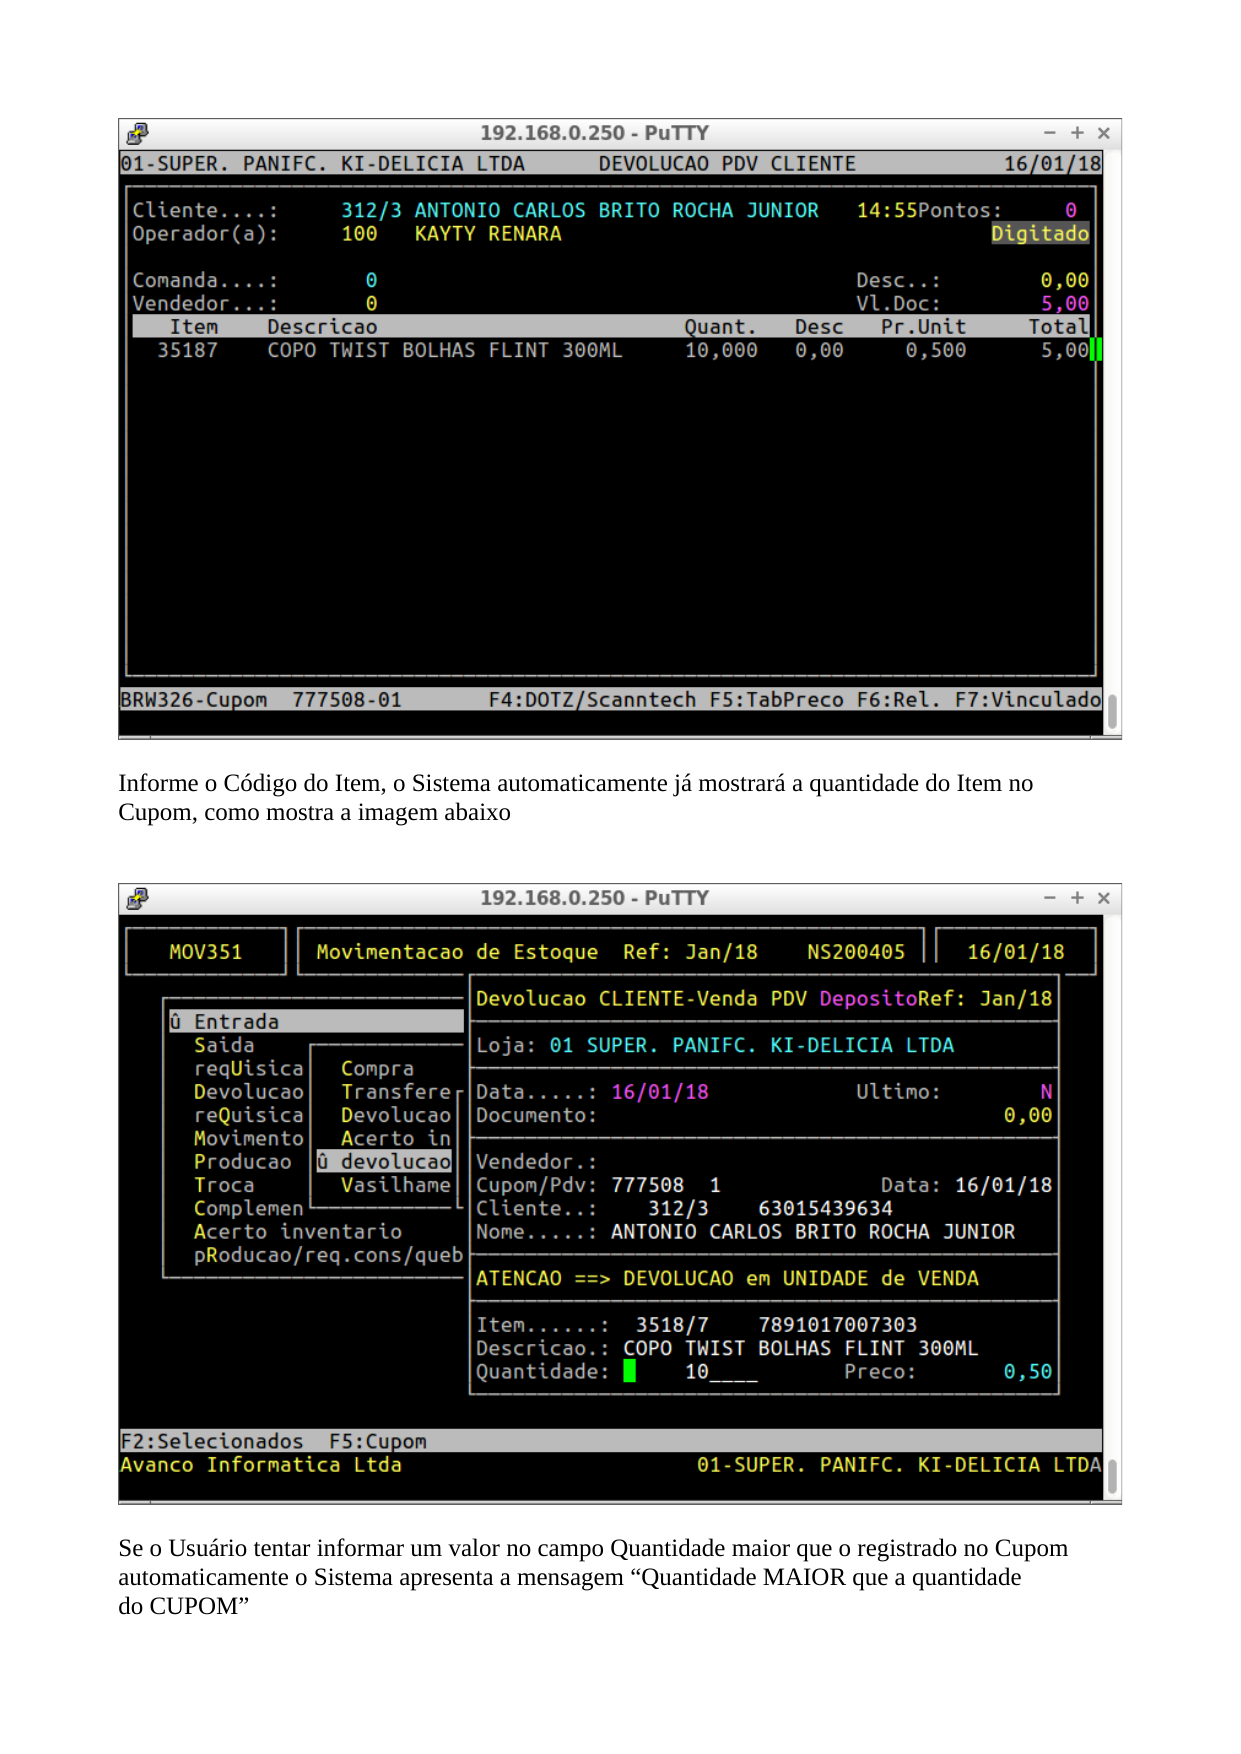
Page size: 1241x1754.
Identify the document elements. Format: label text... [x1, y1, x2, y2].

picture [118, 118, 1123, 740]
text automaticamente o Sistema apresenta a mensagem “Quantidade MAIOR que a quantidade [118, 1562, 1122, 1591]
text Informe o Código do Item, o Sistema automaticamente já mostrará a quantidade do Item no [118, 768, 1122, 797]
text Se o Usuário tentar informar um valor no campo Quantidade maior que o registrado no Cupom [118, 1533, 1122, 1562]
text do CUPOM” [118, 1591, 1122, 1620]
picture [118, 883, 1123, 1505]
text Cupom, como mostra a imagem abaixo [118, 797, 1122, 826]
